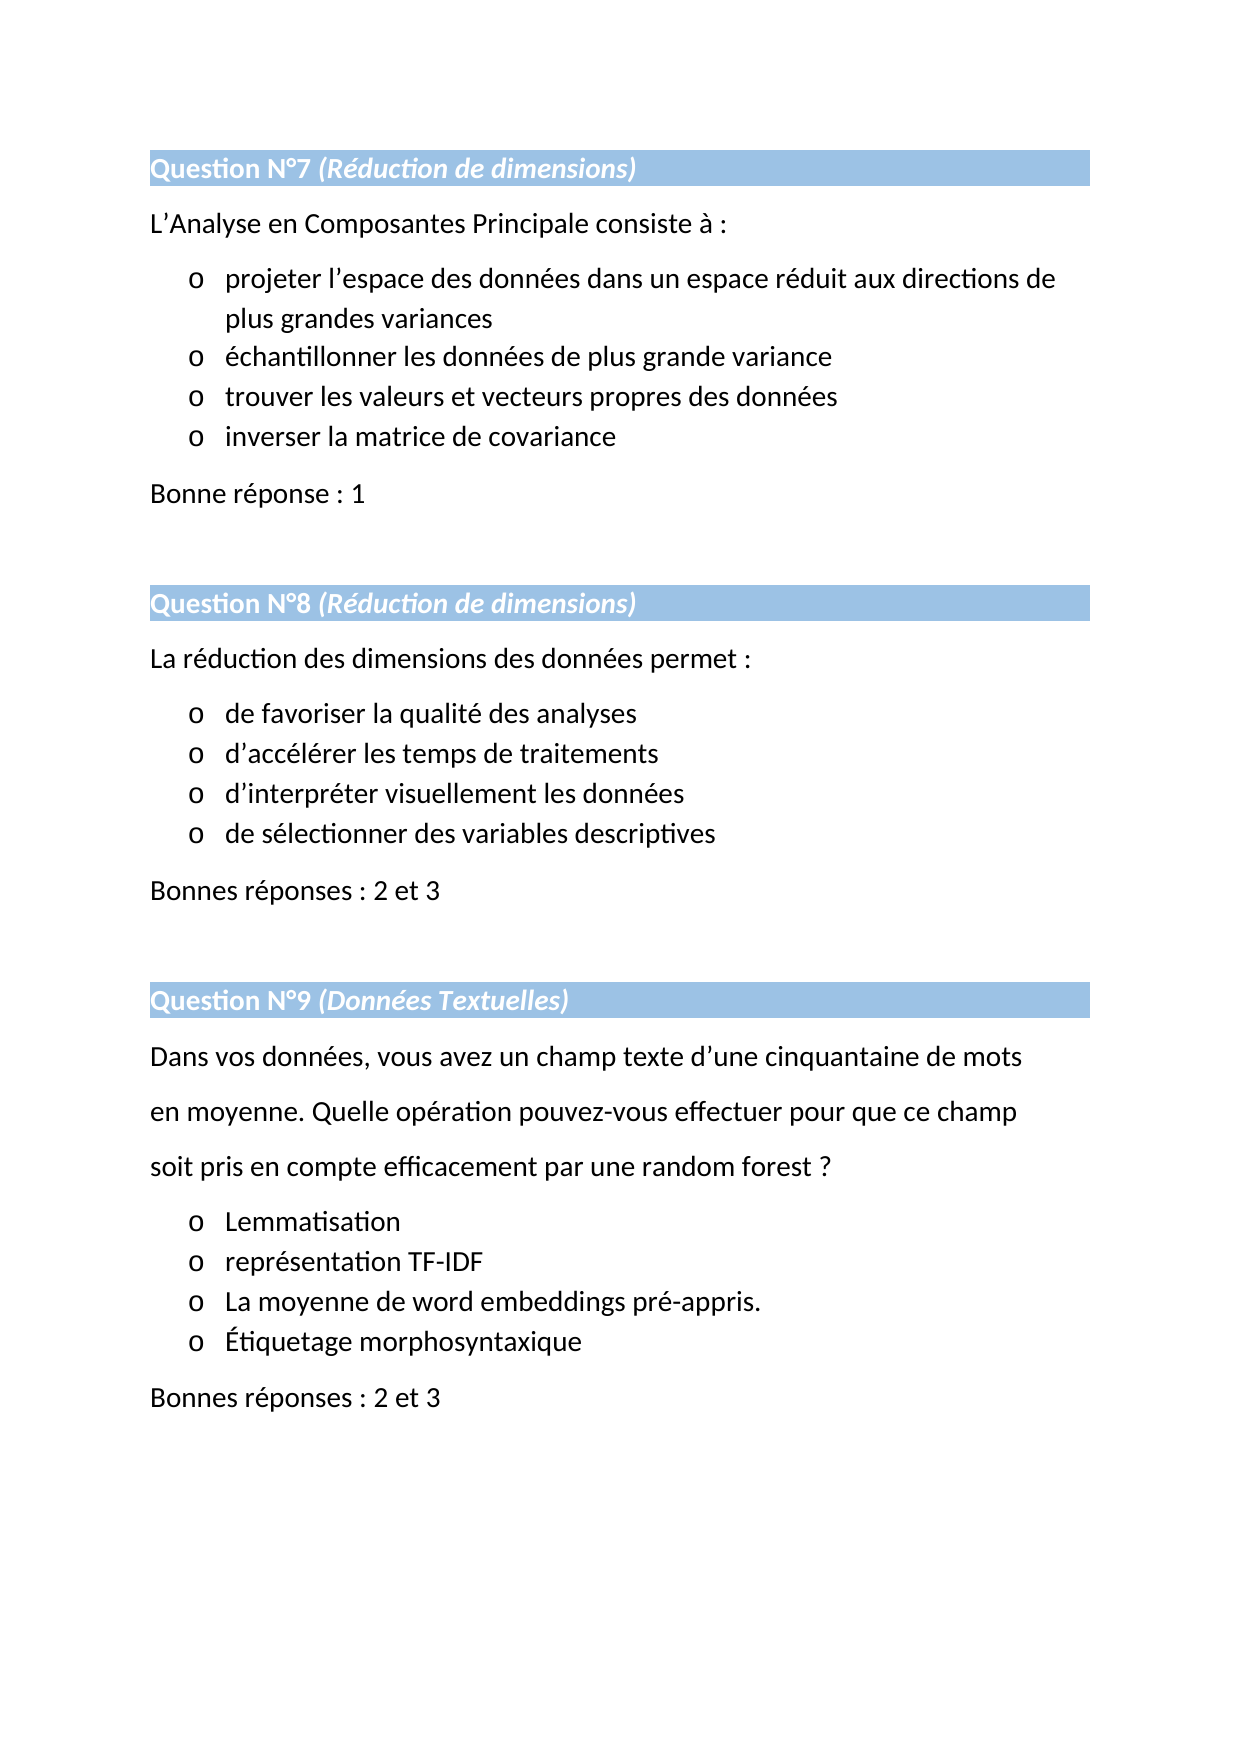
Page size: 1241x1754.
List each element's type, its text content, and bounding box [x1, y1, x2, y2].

text Bonnes réponses : 2 et 3 [150, 872, 1090, 908]
list Lemmatisation [187, 1203, 1090, 1240]
list d’accélérer les temps de traitements [187, 736, 1090, 773]
text Bonne réponse : 1 [150, 475, 1090, 511]
list trouver les valeurs et vecteurs propres des données [187, 378, 1090, 416]
text Dans vos données, vous avez un champ texte d’une cinquantaine de mots [150, 1038, 1090, 1073]
text Bonnes réponses : 2 et 3 [150, 1379, 1090, 1415]
list de favoriser la qualité des analyses [187, 696, 1090, 733]
list représentation TF-IDF [187, 1243, 1090, 1280]
list échantillonner les données de plus grande variance [187, 338, 1090, 376]
text L’Analyse en Composantes Principale consiste à : [150, 205, 1090, 241]
text Question N°9 (Données Textuelles) [150, 982, 1090, 1018]
list La moyenne de word embeddings pré-appris. [187, 1283, 1090, 1320]
list d’interpréter visuellement les données [187, 776, 1090, 813]
text Question N°7 (Réduction de dimensions) [150, 150, 1090, 186]
text Question N°8 (Réduction de dimensions) [150, 585, 1090, 621]
list projeter l’espace des données dans un espace réduit aux directions de plus grandes variances [187, 260, 1090, 336]
text en moyenne. Quelle opération pouvez-vous effectuer pour que ce champ [150, 1093, 1090, 1128]
list de sélectionner des variables descriptives [187, 816, 1090, 853]
list inverser la matrice de covariance [187, 418, 1090, 456]
list Étiquetage morphosyntaxique [187, 1323, 1090, 1360]
text soit pris en compte efficacement par une random forest ? [150, 1148, 1090, 1183]
text La réduction des dimensions des données permet : [150, 641, 1090, 676]
